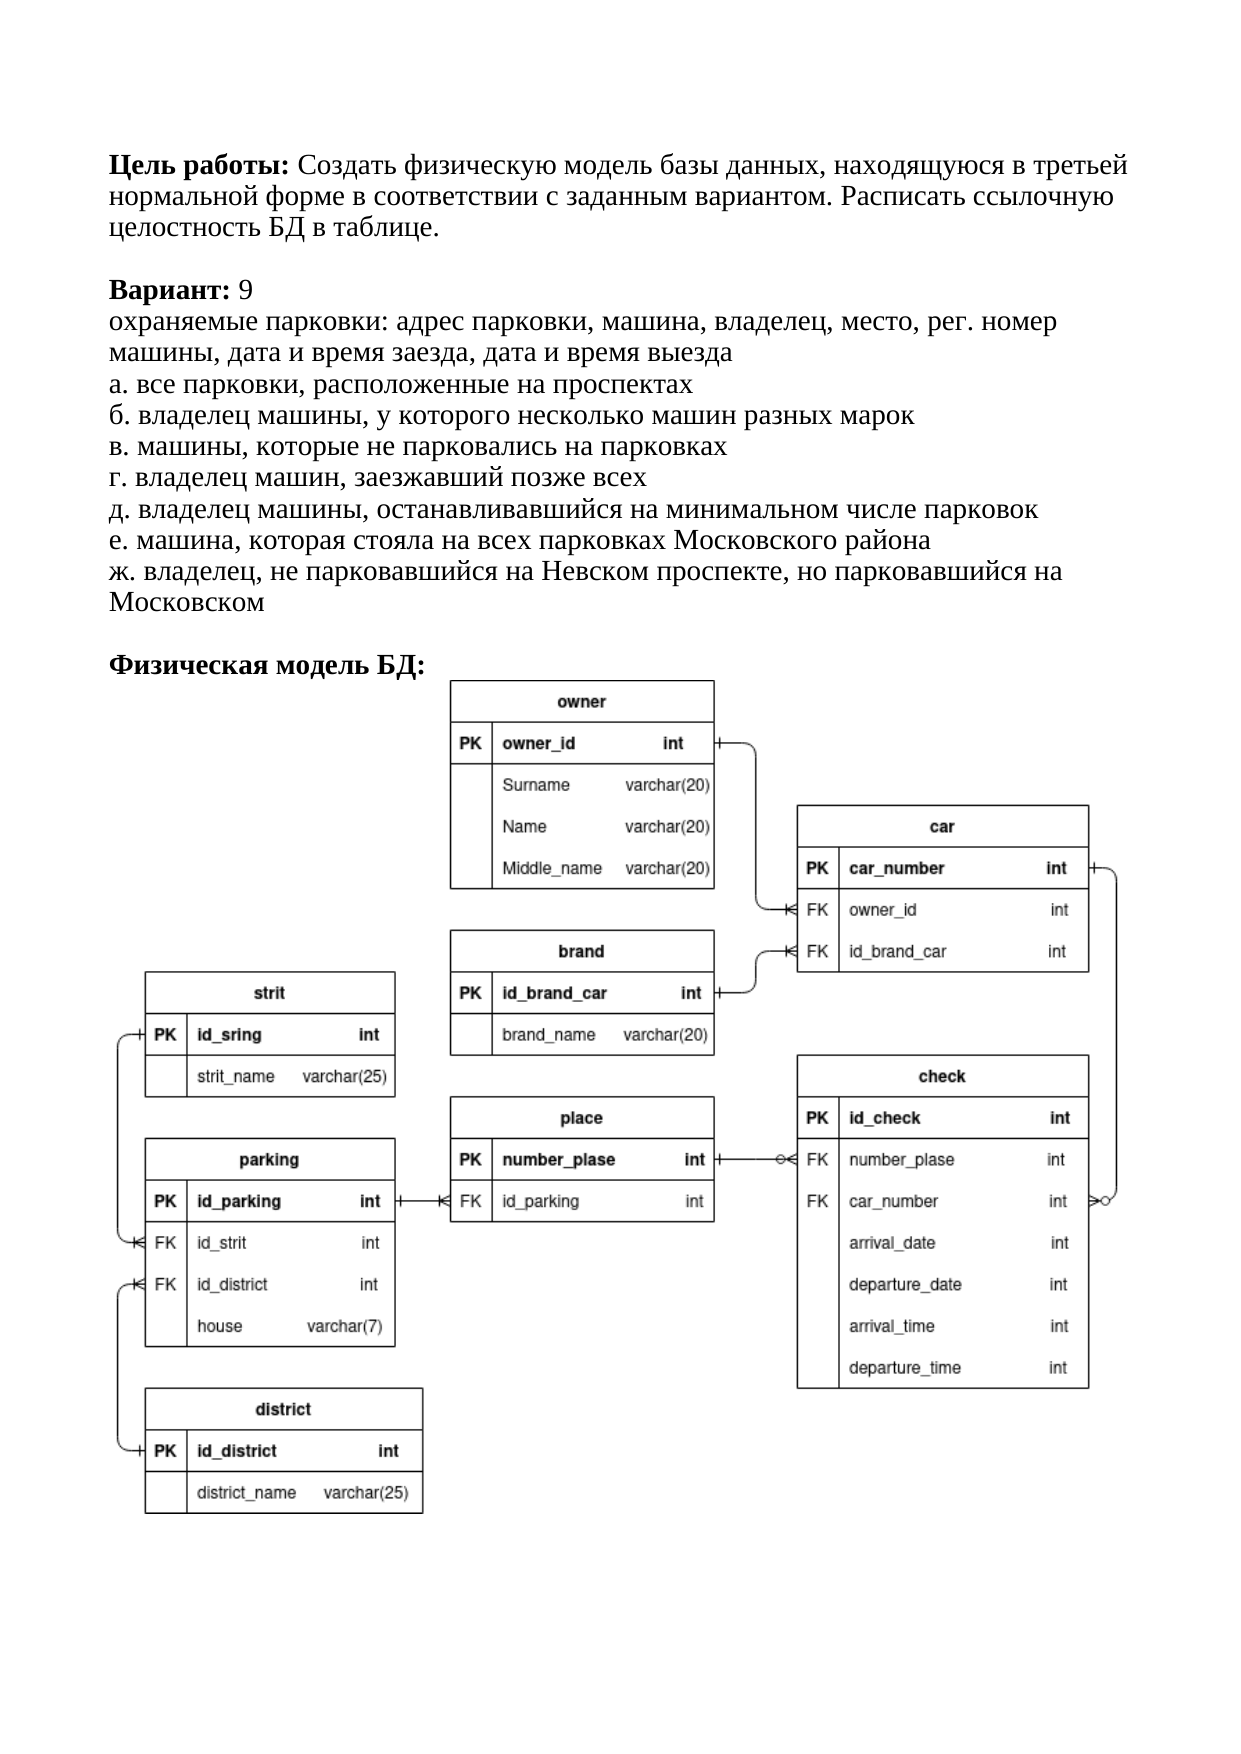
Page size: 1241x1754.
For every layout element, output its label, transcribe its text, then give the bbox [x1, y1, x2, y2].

text охраняемые парковки: адрес парковки, машина, владелец, место, рег. номер машины, дата и время заезда, дата и время выезда [108, 306, 1134, 368]
text Физическая модель БД: [108, 649, 1134, 680]
text е. машина, которая стояла на всех парковках Московского района [108, 524, 1134, 556]
text Вариант: 9 [108, 274, 1134, 306]
text а. все парковки, расположенные на проспектах [108, 368, 1134, 399]
text ж. владелец, не парковавшийся на Невском проспекте, но парковавшийся на Московском [108, 556, 1134, 618]
text б. владелец машины, у которого несколько машин разных марок [108, 399, 1134, 431]
picture [106, 680, 1134, 1514]
text д. владелец машины, останавливавшийся на минимальном числе парковок [108, 493, 1134, 524]
text Цель работы: Создать физическую модель базы данных, находящуюся в третьей нормальной форме в соответствии с заданным вариантом. Расписать ссылочную целостность БД в таблице. [108, 149, 1134, 243]
text в. машины, которые не парковались на парковках [108, 431, 1134, 462]
text г. владелец машин, заезжавший позже всех [108, 462, 1134, 493]
